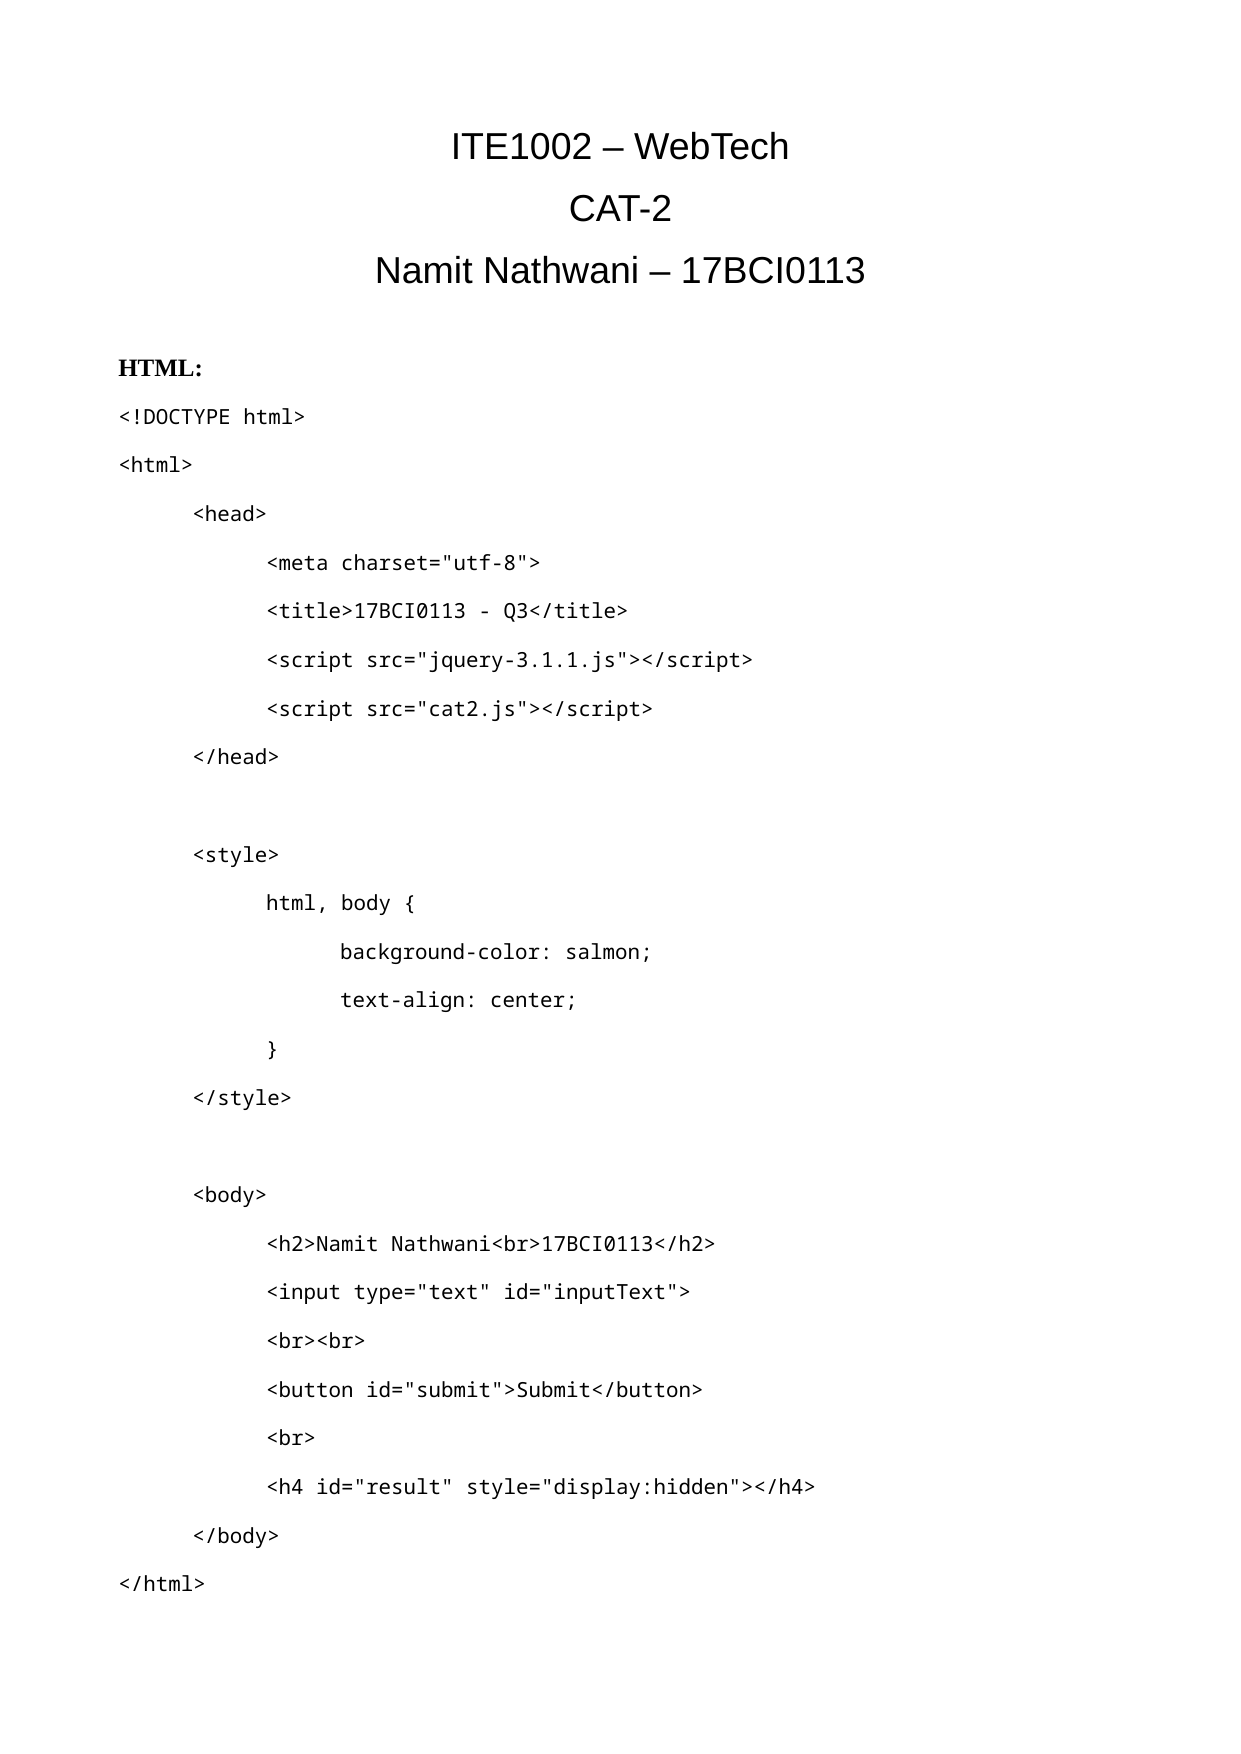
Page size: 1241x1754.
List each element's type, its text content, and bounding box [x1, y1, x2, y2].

text </head> [118, 742, 1122, 771]
text <h4 id="result" style="display:hidden"></h4> [118, 1472, 1122, 1501]
text </html> [118, 1569, 1122, 1598]
text <title>17BCI0113 - Q3</title> [118, 596, 1122, 625]
text <br> [118, 1423, 1122, 1452]
text <head> [118, 499, 1122, 528]
text <!DOCTYPE html> [118, 402, 1122, 430]
text html, body { [118, 888, 1122, 917]
text <style> [118, 840, 1122, 868]
text </body> [118, 1521, 1122, 1549]
text <button id="submit">Submit</button> [118, 1375, 1122, 1403]
text <script src="jquery-3.1.1.js"></script> [118, 645, 1122, 673]
text <meta charset="utf-8"> [118, 548, 1122, 576]
text <html> [118, 451, 1122, 479]
text HTML: [118, 353, 1122, 382]
text <script src="cat2.js"></script> [118, 694, 1122, 722]
text text-align: center; [118, 986, 1122, 1014]
subtitle CAT-2 [118, 186, 1122, 229]
text } [118, 1034, 1122, 1063]
text <br><br> [118, 1326, 1122, 1354]
subtitle Namit Nathwani – 17BCI0113 [118, 248, 1122, 291]
text <body> [118, 1180, 1122, 1209]
subtitle ITE1002 – WebTech [118, 124, 1122, 167]
text <h2>Namit Nathwani<br>17BCI0113</h2> [118, 1229, 1122, 1257]
text <input type="text" id="inputText"> [118, 1277, 1122, 1306]
text </style> [118, 1083, 1122, 1111]
text background-color: salmon; [118, 937, 1122, 965]
